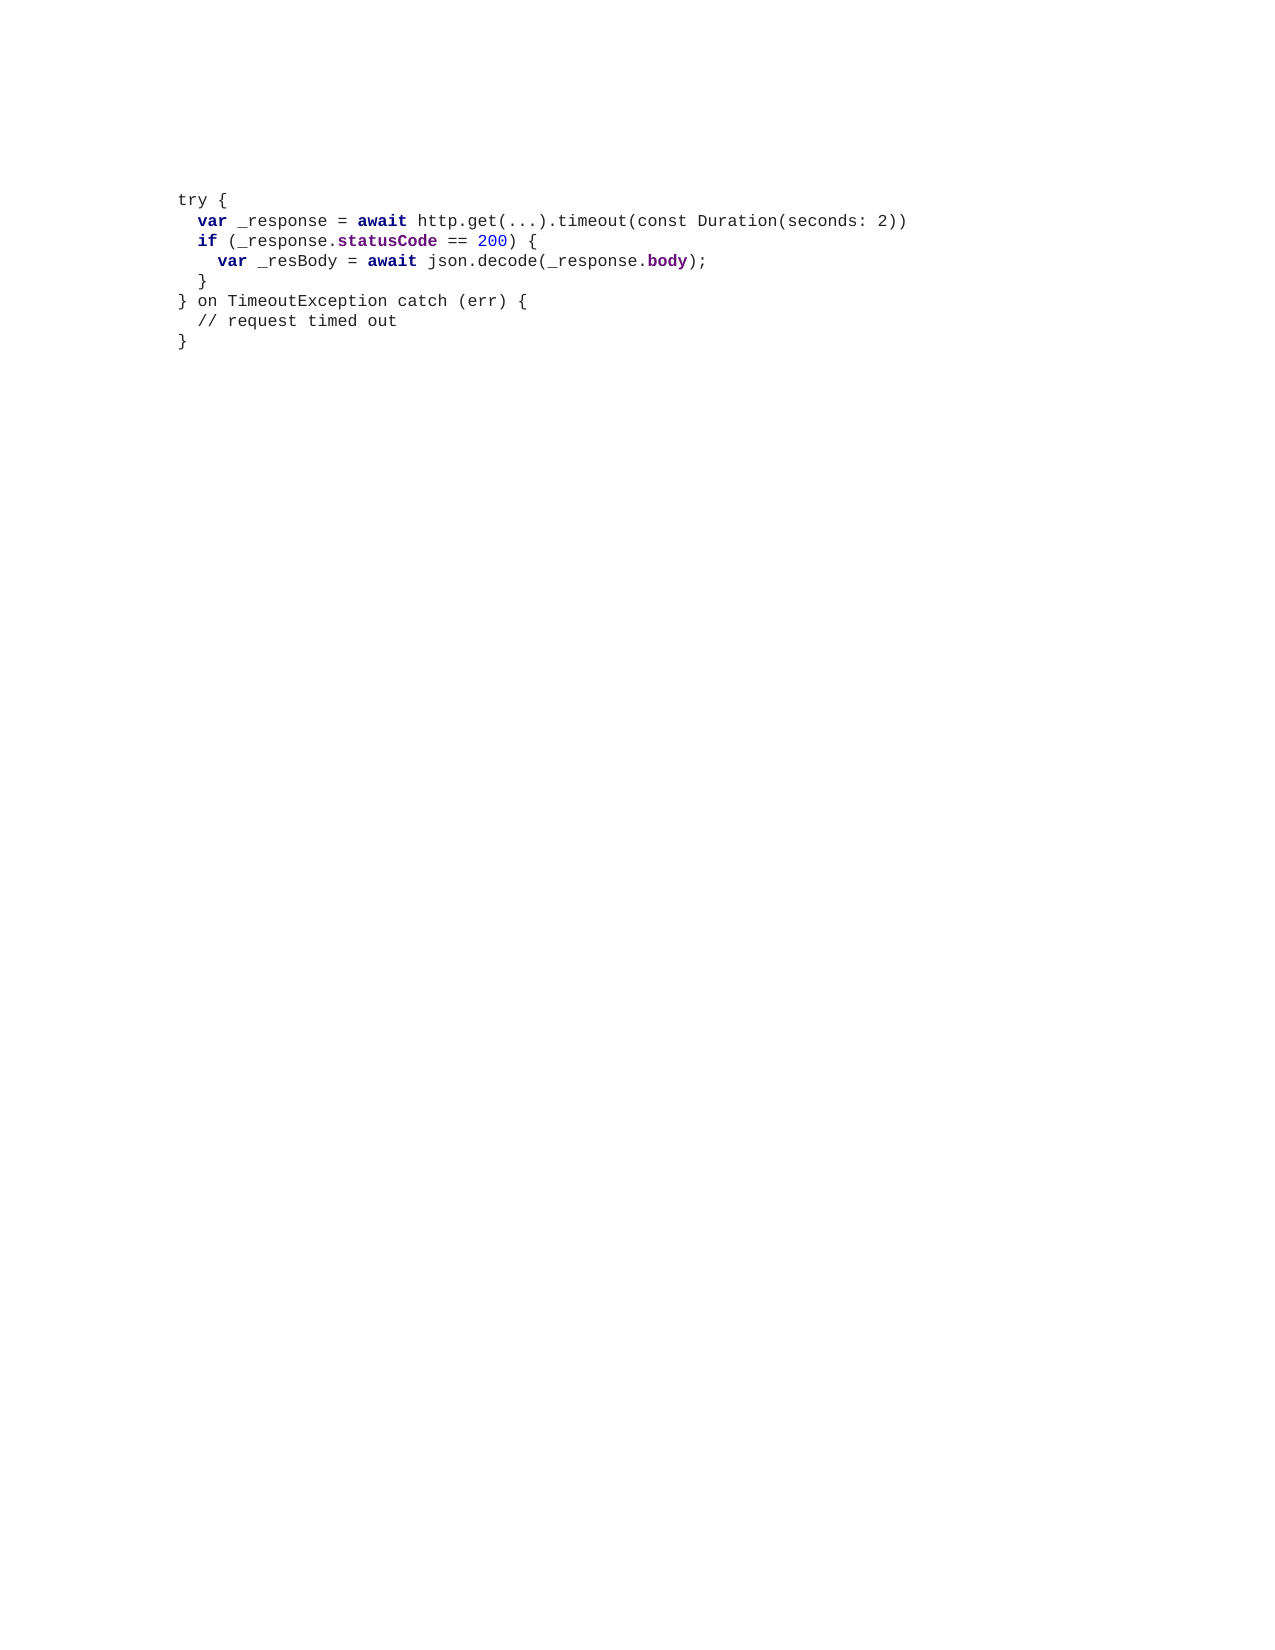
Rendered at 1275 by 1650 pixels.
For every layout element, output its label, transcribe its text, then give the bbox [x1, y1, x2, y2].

text try { var _response = await http.get(...).timeout(const Duration(seconds: 2)) if (_response.statusCode == 200) { var _resBody = await json.decode(_response.body); } } on TimeoutException catch (err) { // request timed out } [177, 192, 1098, 352]
